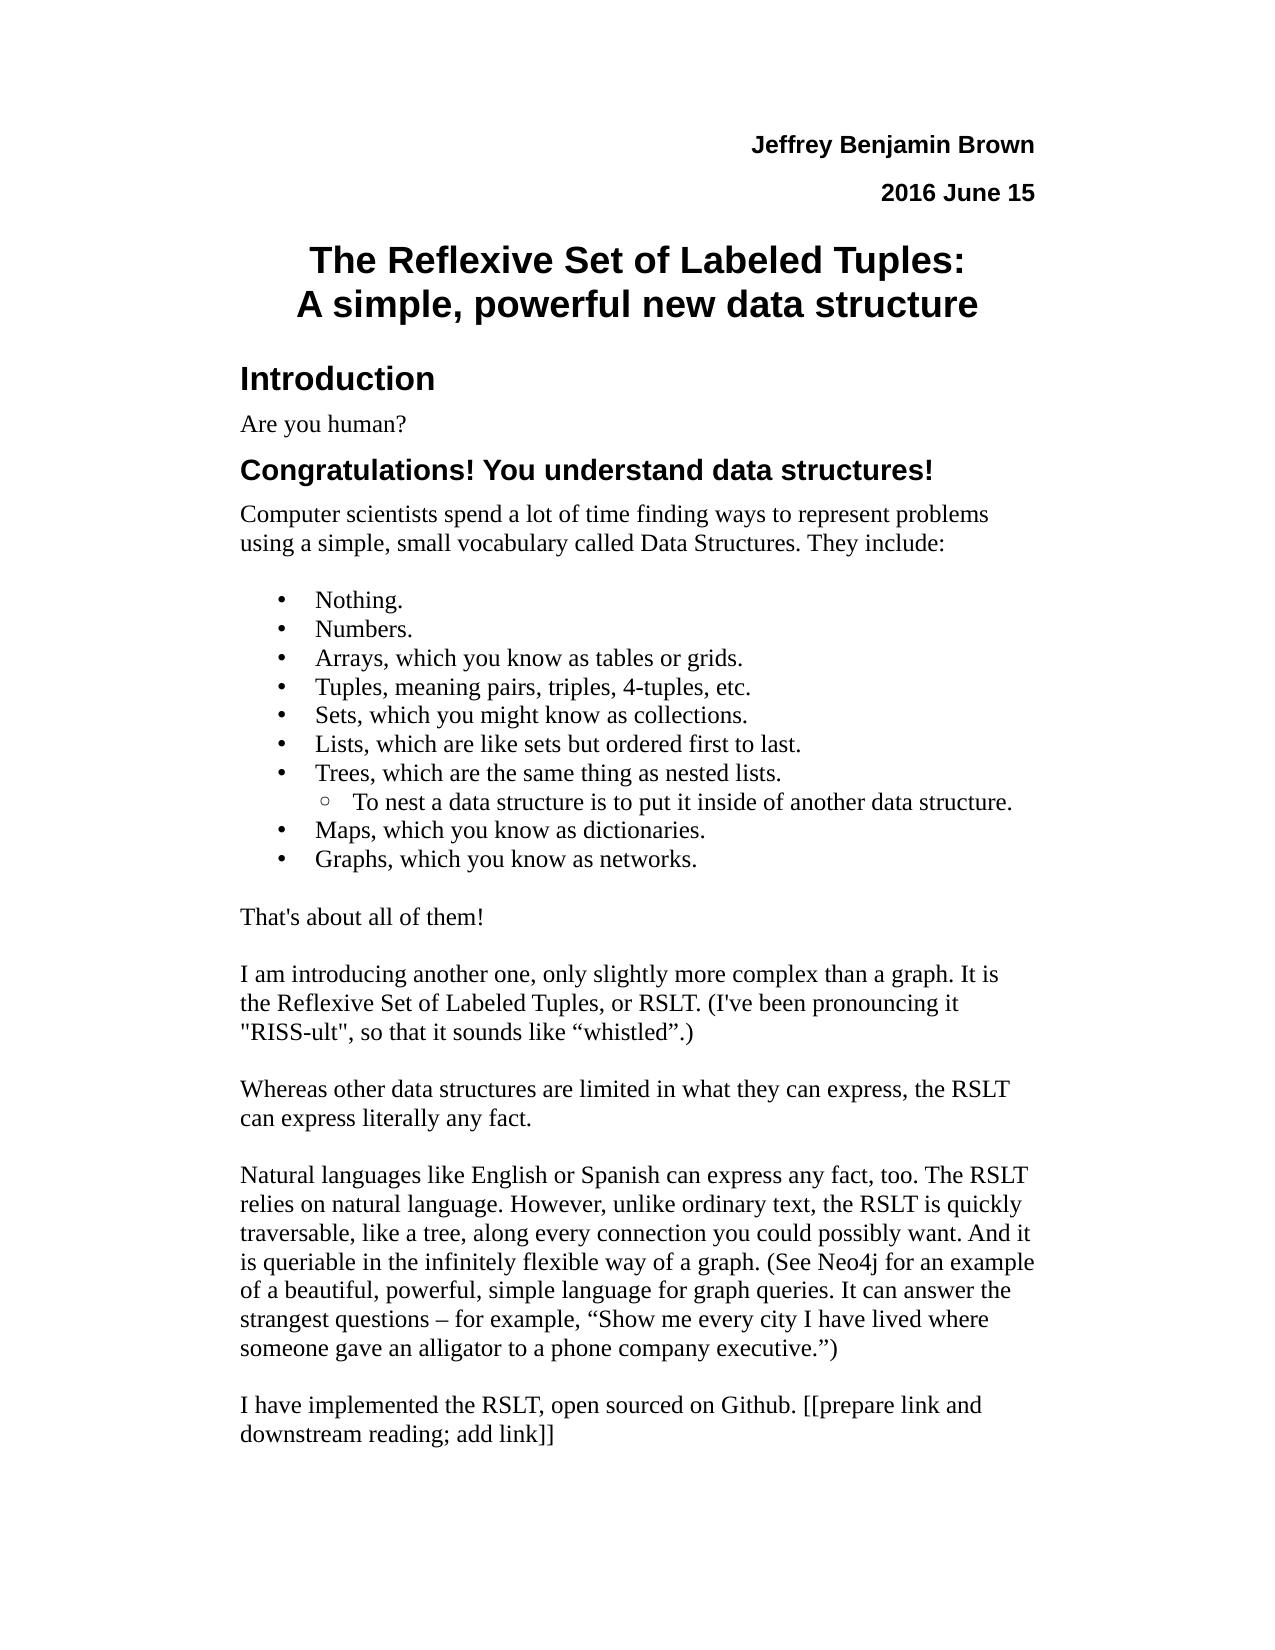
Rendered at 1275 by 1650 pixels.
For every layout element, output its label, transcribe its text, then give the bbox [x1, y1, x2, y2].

text Are you human? [240, 409, 1035, 438]
list Trees, which are the same thing as nested lists. [277, 758, 1035, 787]
list Graphs, which you know as networks. [277, 844, 1035, 873]
list Sets, which you might know as collections. [277, 700, 1035, 729]
text That's about all of them! [240, 902, 1035, 930]
subtitle Jeffrey Benjamin Brown [240, 131, 1035, 159]
list Arrays, which you know as tables or grids. [277, 643, 1035, 672]
text I have implemented the RSLT, open sourced on Github. [[prepare link and downstream reading; add link]] [240, 1390, 1035, 1448]
list To nest a data structure is to put it inside of another data structure. [315, 787, 1035, 815]
list Numbers. [277, 614, 1035, 643]
text Whereas other data structures are limited in what they can express, the RSLT can express literally any fact. [240, 1074, 1035, 1132]
subtitle 2016 June 15 [240, 178, 1035, 206]
subtitle The Reflexive Set of Labeled Tuples: A simple, powerful new data structure [240, 238, 1035, 325]
text I am introducing another one, only slightly more complex than a graph. It is the Reflexive Set of Labeled Tuples, or RSLT. (I've been pronouncing it "RISS-ult", so that it sounds like “whistled”.) [240, 959, 1035, 1045]
subtitle Introduction [240, 358, 1035, 397]
subtitle Congratulations! You understand data structures! [240, 453, 1035, 487]
text Natural languages like English or Spanish can express any fact, too. The RSLT relies on natural language. However, unlike ordinary text, the RSLT is quickly traversable, like a tree, along every connection you could possibly want. And it is queriable in the infinitely flexible way of a graph. (See Neo4j for an example of a beautiful, powerful, simple language for graph queries. It can answer the strangest questions – for example, “Show me every city I have lived where someone gave an alligator to a phone company executive.”) [240, 1160, 1035, 1362]
text Computer scientists spend a lot of time finding ways to represent problems using a simple, small vocabulary called Data Structures. They include: [240, 499, 1035, 557]
list Lists, which are like sets but ordered first to last. [277, 729, 1035, 758]
list Nothing. [277, 585, 1035, 614]
list Tuples, meaning pairs, triples, 4-tuples, etc. [277, 672, 1035, 700]
list Maps, which you know as dictionaries. [277, 815, 1035, 844]
